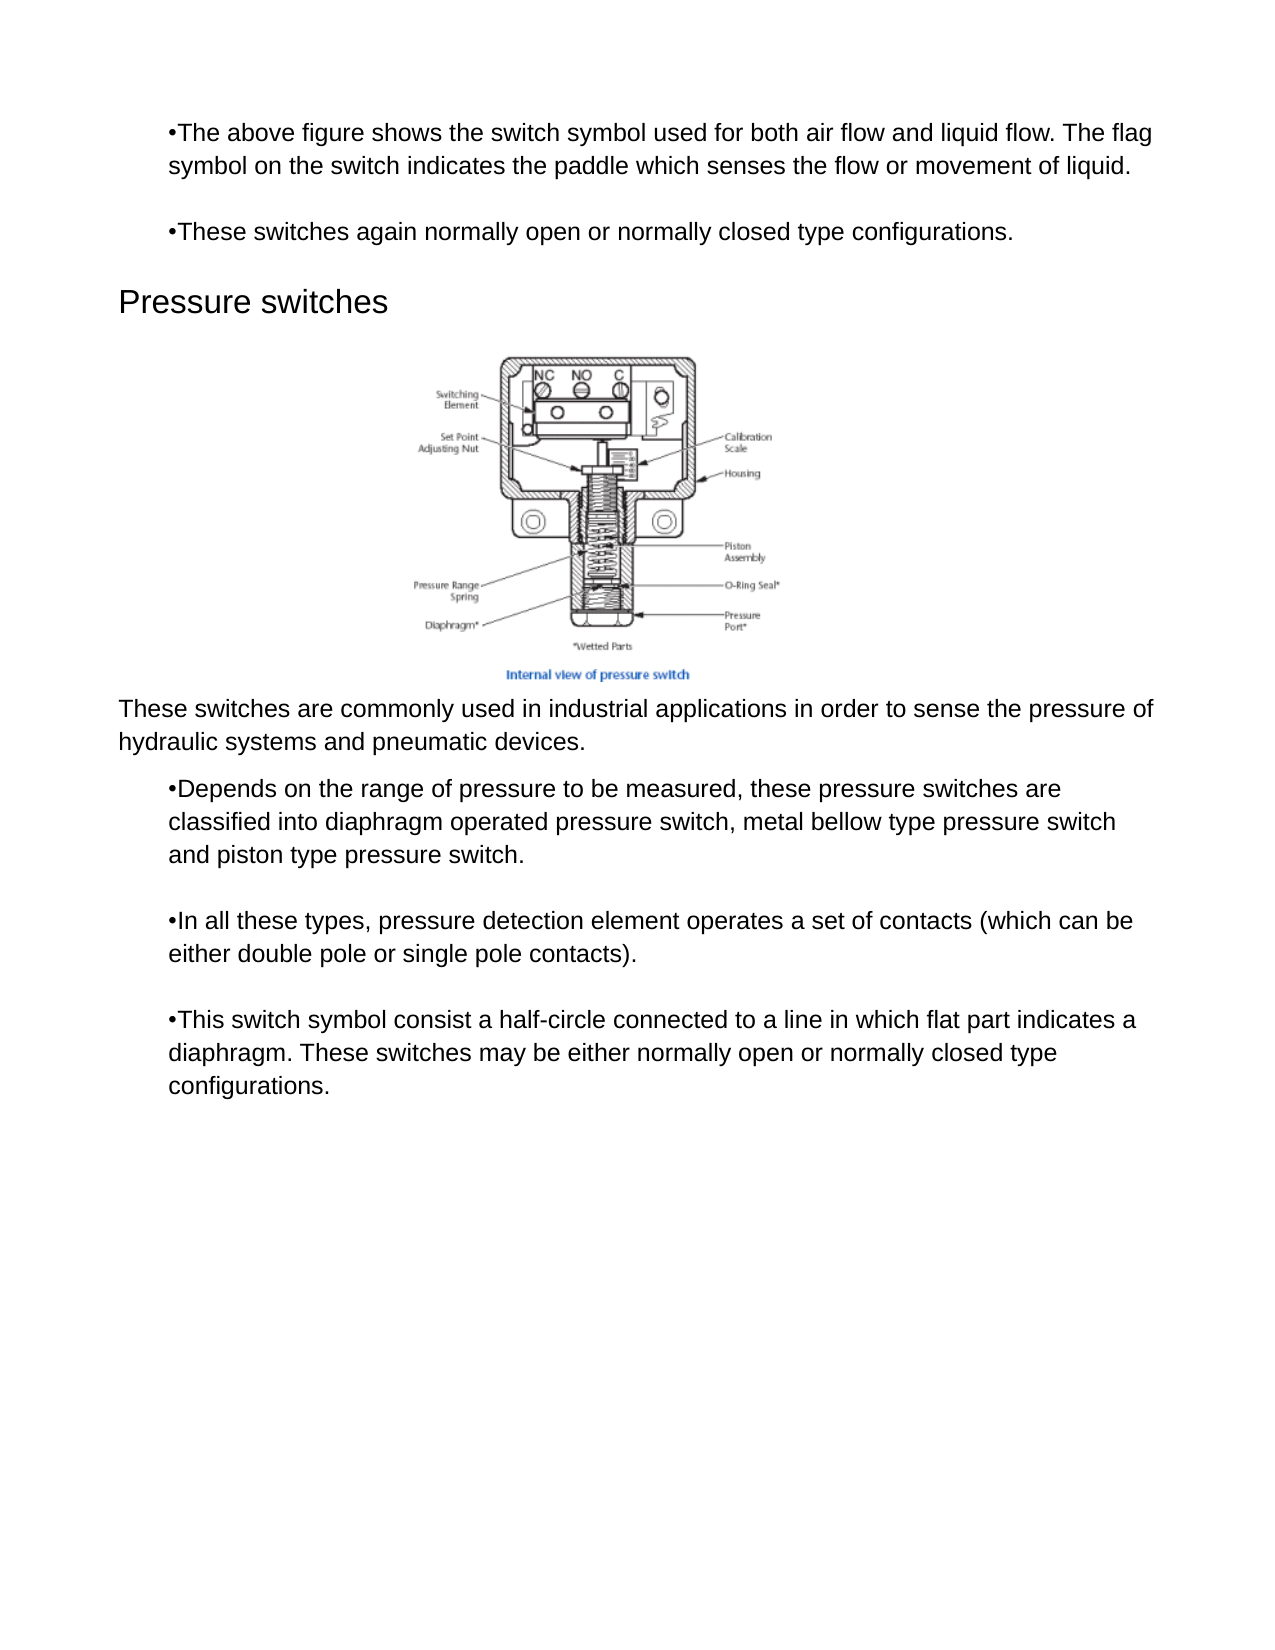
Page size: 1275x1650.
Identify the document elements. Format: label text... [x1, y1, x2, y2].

picture [413, 351, 786, 682]
list In all these types, pressure detection element operates a set of contacts (which can be either double pole or single pole contacts). [118, 906, 1157, 968]
text These switches are commonly used in industrial applications in order to sense the pressure of hydraulic systems and pneumatic devices. [118, 694, 1157, 755]
list This switch symbol consist a half-circle connected to a line in which flat part indicates a diaphragm. These switches may be either normally open or normally closed type configurations. [118, 1004, 1157, 1099]
list These switches again normally open or normally closed type configurations. [118, 217, 1157, 246]
list The above figure shows the switch symbol used for both air flow and liquid flow. The flag symbol on the switch indicates the paddle which senses the flow or movement of liquid. [118, 118, 1157, 180]
list Depends on the range of pressure to be measured, these pressure switches are classified into diaphragm operated pressure switch, metal bellow type pressure switch and piston type pressure switch. [118, 774, 1157, 869]
text Pressure switches [118, 282, 1157, 321]
